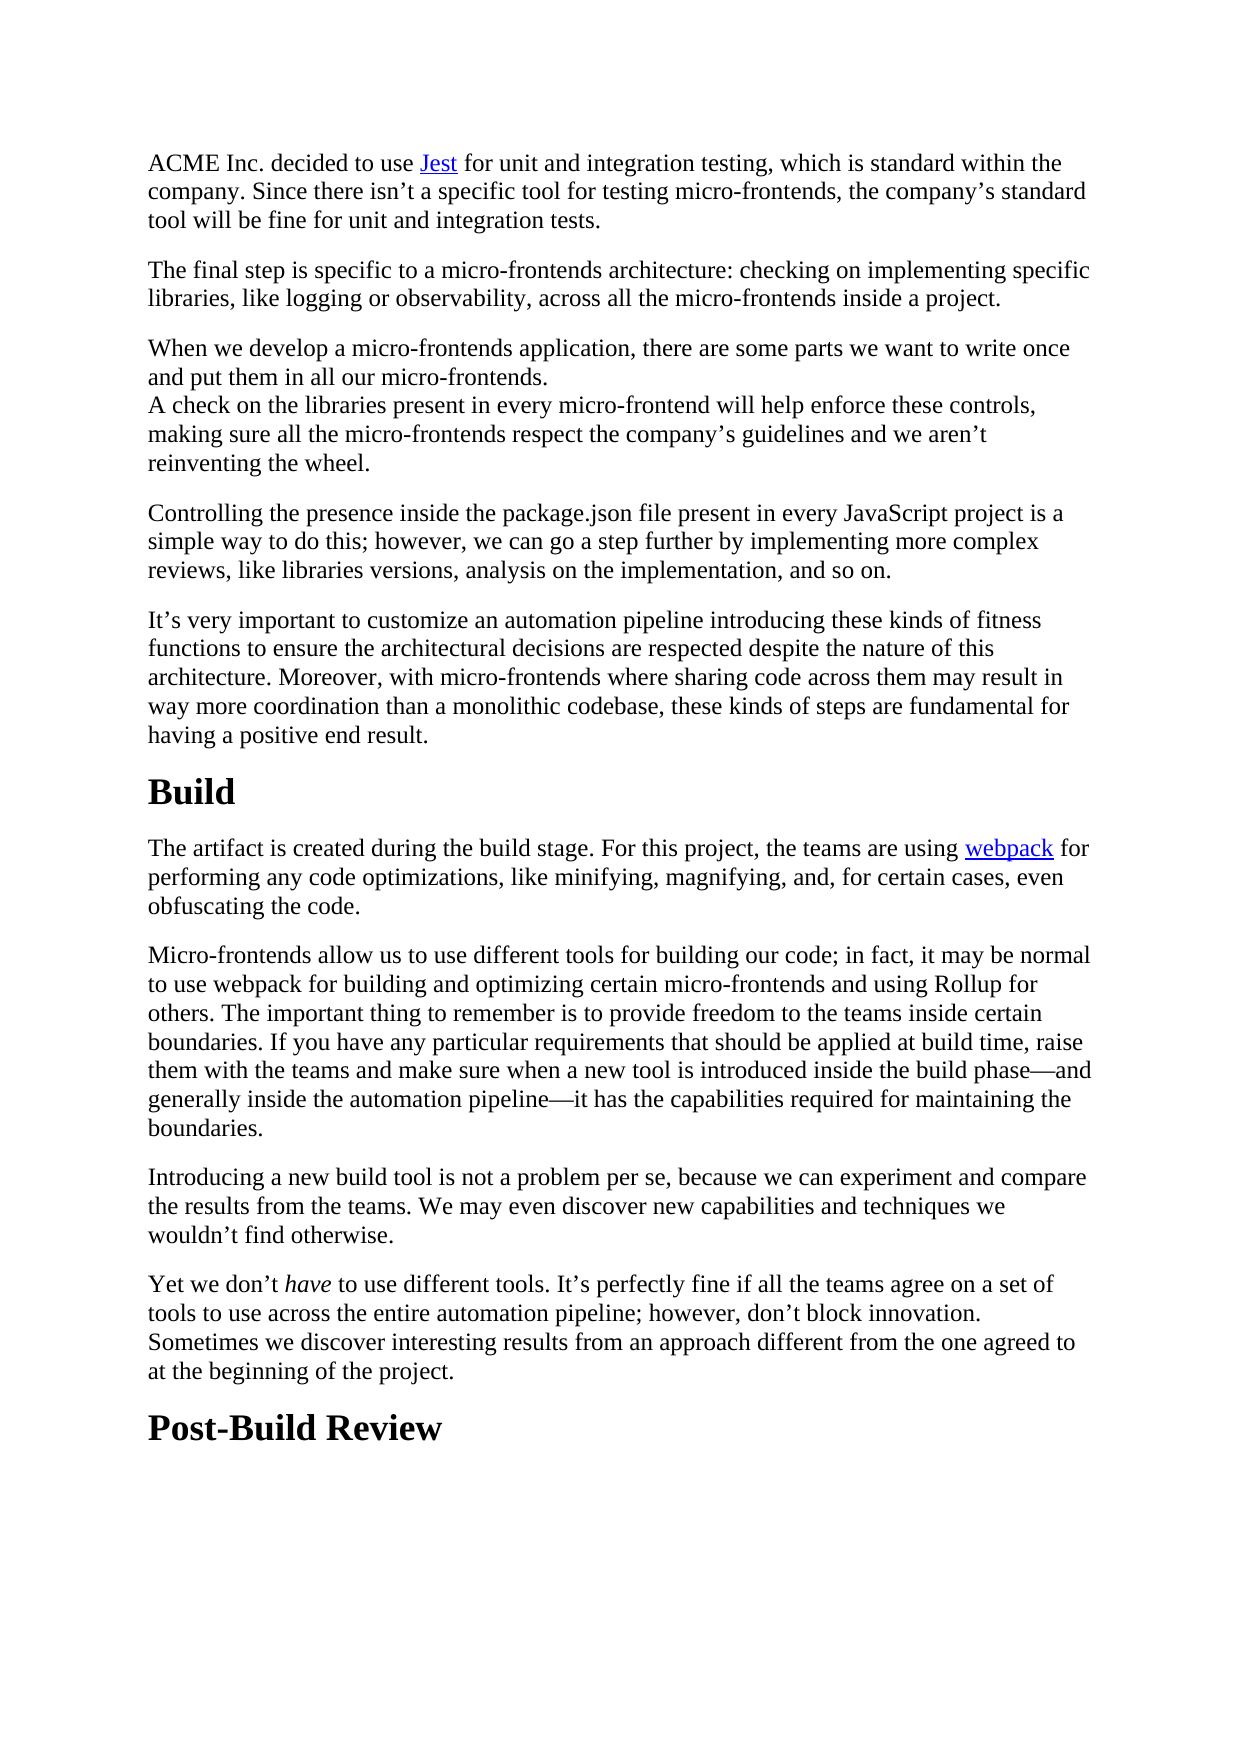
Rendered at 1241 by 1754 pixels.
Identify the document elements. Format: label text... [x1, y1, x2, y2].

subtitle Post-Build Review [148, 1405, 1093, 1448]
subtitle Build [148, 769, 1093, 812]
text Controlling the presence inside the package.json file present in every JavaScript project is a simple way to do this; however, we can go a step further by implementing more complex reviews, like libraries versions, analysis on the implementation, and so on. [148, 498, 1093, 584]
text When we develop a micro-frontends application, there are some parts we want to write once and put them in all our micro-frontends. A check on the libraries present in every micro-frontend will help enforce these controls, making sure all the micro-frontends respect the company’s guidelines and we aren’t reinventing the wheel. [148, 333, 1093, 477]
text ACME Inc. decided to use Jest for unit and integration testing, which is standard within the company. Since there isn’t a specific tool for testing micro-frontends, the company’s standard tool will be fine for unit and integration tests. [148, 148, 1093, 234]
text Micro-frontends allow us to use different tools for building our code; in fact, it may be normal to use webpack for building and optimizing certain micro-frontends and using Rollup for others. The important thing to remember is to provide freedom to the teams inside certain boundaries. If you have any particular requirements that should be applied at build time, raise them with the teams and make sure when a new tool is introduced inside the build phase—and generally inside the automation pipeline—it has the capabilities required for maintaining the boundaries. [148, 940, 1093, 1142]
text The final step is specific to a micro-frontends architecture: checking on implementing specific libraries, like logging or observability, across all the micro-frontends inside a project. [148, 255, 1093, 312]
text The artifact is created during the build stage. For this project, the teams are using webpack for performing any code optimizations, like minifying, magnifying, and, for certain cases, even obfuscating the code. [148, 833, 1093, 919]
text Introducing a new build tool is not a problem per se, because we can experiment and compare the results from the teams. We may even discover new capabilities and techniques we wouldn’t find otherwise. [148, 1162, 1093, 1249]
text It’s very important to customize an automation pipeline introducing these kinds of fitness functions to ensure the architectural decisions are respected despite the nature of this architecture. Moreover, with micro-frontends where sharing code across them may result in way more coordination than a monolithic codebase, these kinds of steps are fundamental for having a positive end result. [148, 605, 1093, 748]
text Yet we don’t have to use different tools. It’s perfectly fine if all the teams agree on a set of tools to use across the entire automation pipeline; however, don’t block innovation. Sometimes we discover interesting results from an approach different from the one agreed to at the beginning of the project. [148, 1269, 1093, 1384]
